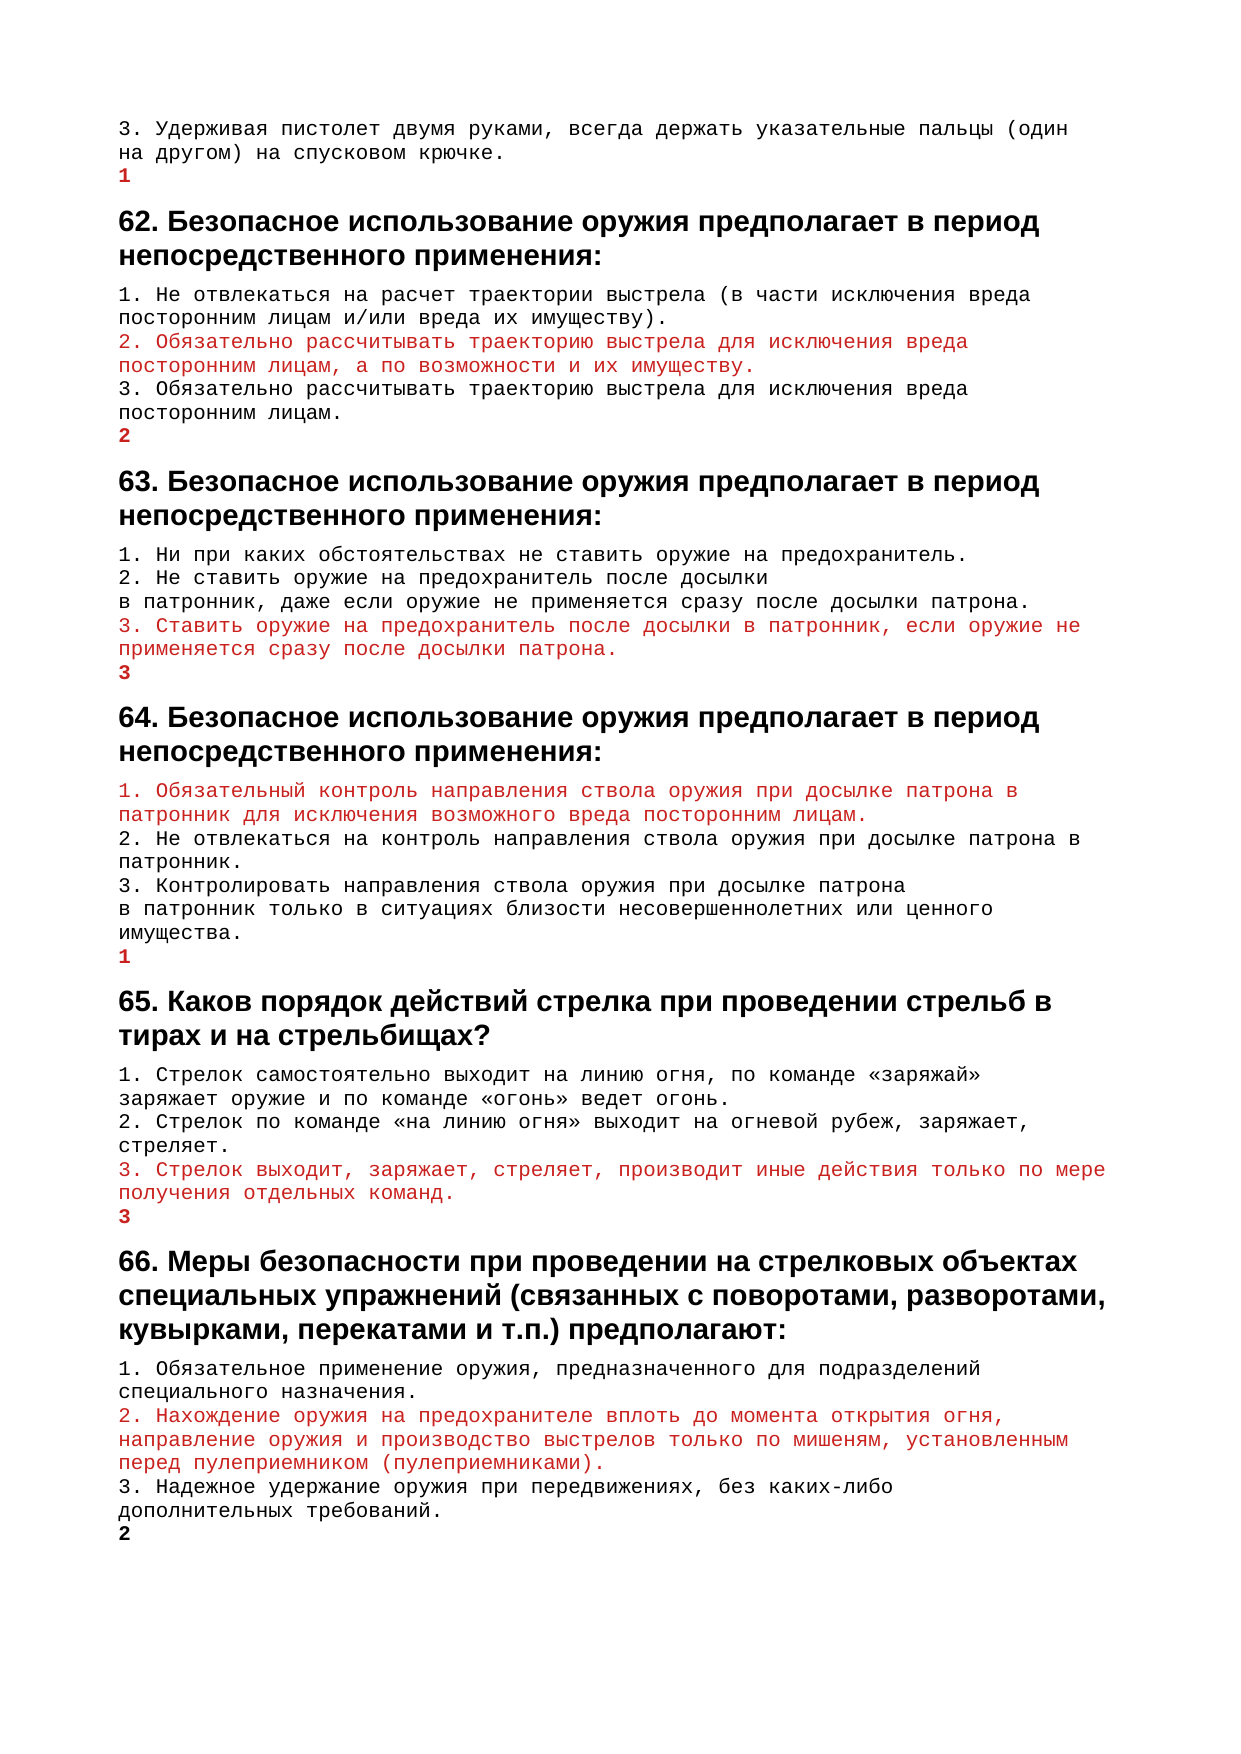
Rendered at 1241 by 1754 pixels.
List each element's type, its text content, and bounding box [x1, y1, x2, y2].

text 1 [118, 946, 1122, 969]
text стреляет. [118, 1135, 1122, 1158]
text получения отдельных команд. [118, 1182, 1122, 1206]
text в патронник только в ситуациях близости несовершеннолетних или ценного имущества. [118, 898, 1122, 946]
text в патронник, даже если оружие не применяется сразу после досылки патрона. [118, 591, 1122, 615]
subtitle 66. Меры безопасности при проведении на стрелковых объектах специальных упражнений (связанных с поворотами, разворотами, кувырками, перекатами и т.п.) предполагают: [118, 1244, 1122, 1345]
text дополнительных требований. [118, 1500, 1122, 1523]
text на другом) на спусковом крючке. [118, 142, 1122, 165]
text 2 [118, 426, 1122, 449]
text 1 [118, 165, 1122, 189]
text 3. Удерживая пистолет двумя руками, всегда держать указательные пальцы (один [118, 118, 1122, 142]
text направление оружия и производство выстрелов только по мишеням, установленным [118, 1429, 1122, 1452]
text 2 [118, 1523, 1122, 1547]
text 3 [118, 1206, 1122, 1229]
subtitle 64. Безопасное использование оружия предполагает в период непосредственного применения: [118, 700, 1122, 768]
text 1. Обязательное применение оружия, предназначенного для подразделений [118, 1358, 1122, 1381]
text посторонним лицам, а по возможности и их имуществу. [118, 354, 1122, 378]
text посторонним лицам и/или вреда их имуществу). [118, 307, 1122, 331]
subtitle 62. Безопасное использование оружия предполагает в период непосредственного применения: [118, 204, 1122, 271]
text 1. Не отвлекаться на расчет траектории выстрела (в части исключения вреда [118, 284, 1122, 307]
text 2. Обязательно рассчитывать траекторию выстрела для исключения вреда [118, 331, 1122, 354]
text 3. Контролировать направления ствола оружия при досылке патрона [118, 875, 1122, 898]
text 2. Не отвлекаться на контроль направления ствола оружия при досылке патрона в [118, 827, 1122, 851]
text 3 [118, 662, 1122, 686]
text патронник. [118, 851, 1122, 875]
text посторонним лицам. [118, 402, 1122, 426]
text заряжает оружие и по команде «огонь» ведет огонь. [118, 1088, 1122, 1111]
text 2. Стрелок по команде «на линию огня» выходит на огневой рубеж, заряжает, [118, 1111, 1122, 1135]
subtitle 65. Каков порядок действий стрелка при проведении стрельб в тирах и на стрельбищах? [118, 984, 1122, 1051]
text патронник для исключения возможного вреда посторонним лицам. [118, 804, 1122, 827]
text перед пулеприемником (пулеприемниками). [118, 1452, 1122, 1476]
text 3. Надежное удержание оружия при передвижениях, без каких-либо [118, 1476, 1122, 1500]
text 2. Нахождение оружия на предохранителе вплоть до момента открытия огня, [118, 1405, 1122, 1429]
text 1. Обязательный контроль направления ствола оружия при досылке патрона в [118, 780, 1122, 804]
text 3. Стрелок выходит, заряжает, стреляет, производит иные действия только по мере [118, 1158, 1122, 1182]
text 3. Ставить оружие на предохранитель после досылки в патронник, если оружие не применяется сразу после досылки патрона. [118, 615, 1122, 662]
text специального назначения. [118, 1381, 1122, 1405]
text 1. Ни при каких обстоятельствах не ставить оружие на предохранитель. [118, 544, 1122, 567]
text 2. Не ставить оружие на предохранитель после досылки [118, 567, 1122, 591]
text 3. Обязательно рассчитывать траекторию выстрела для исключения вреда [118, 378, 1122, 402]
text 1. Стрелок самостоятельно выходит на линию огня, по команде «заряжай» [118, 1064, 1122, 1088]
subtitle 63. Безопасное использование оружия предполагает в период непосредственного применения: [118, 464, 1122, 531]
